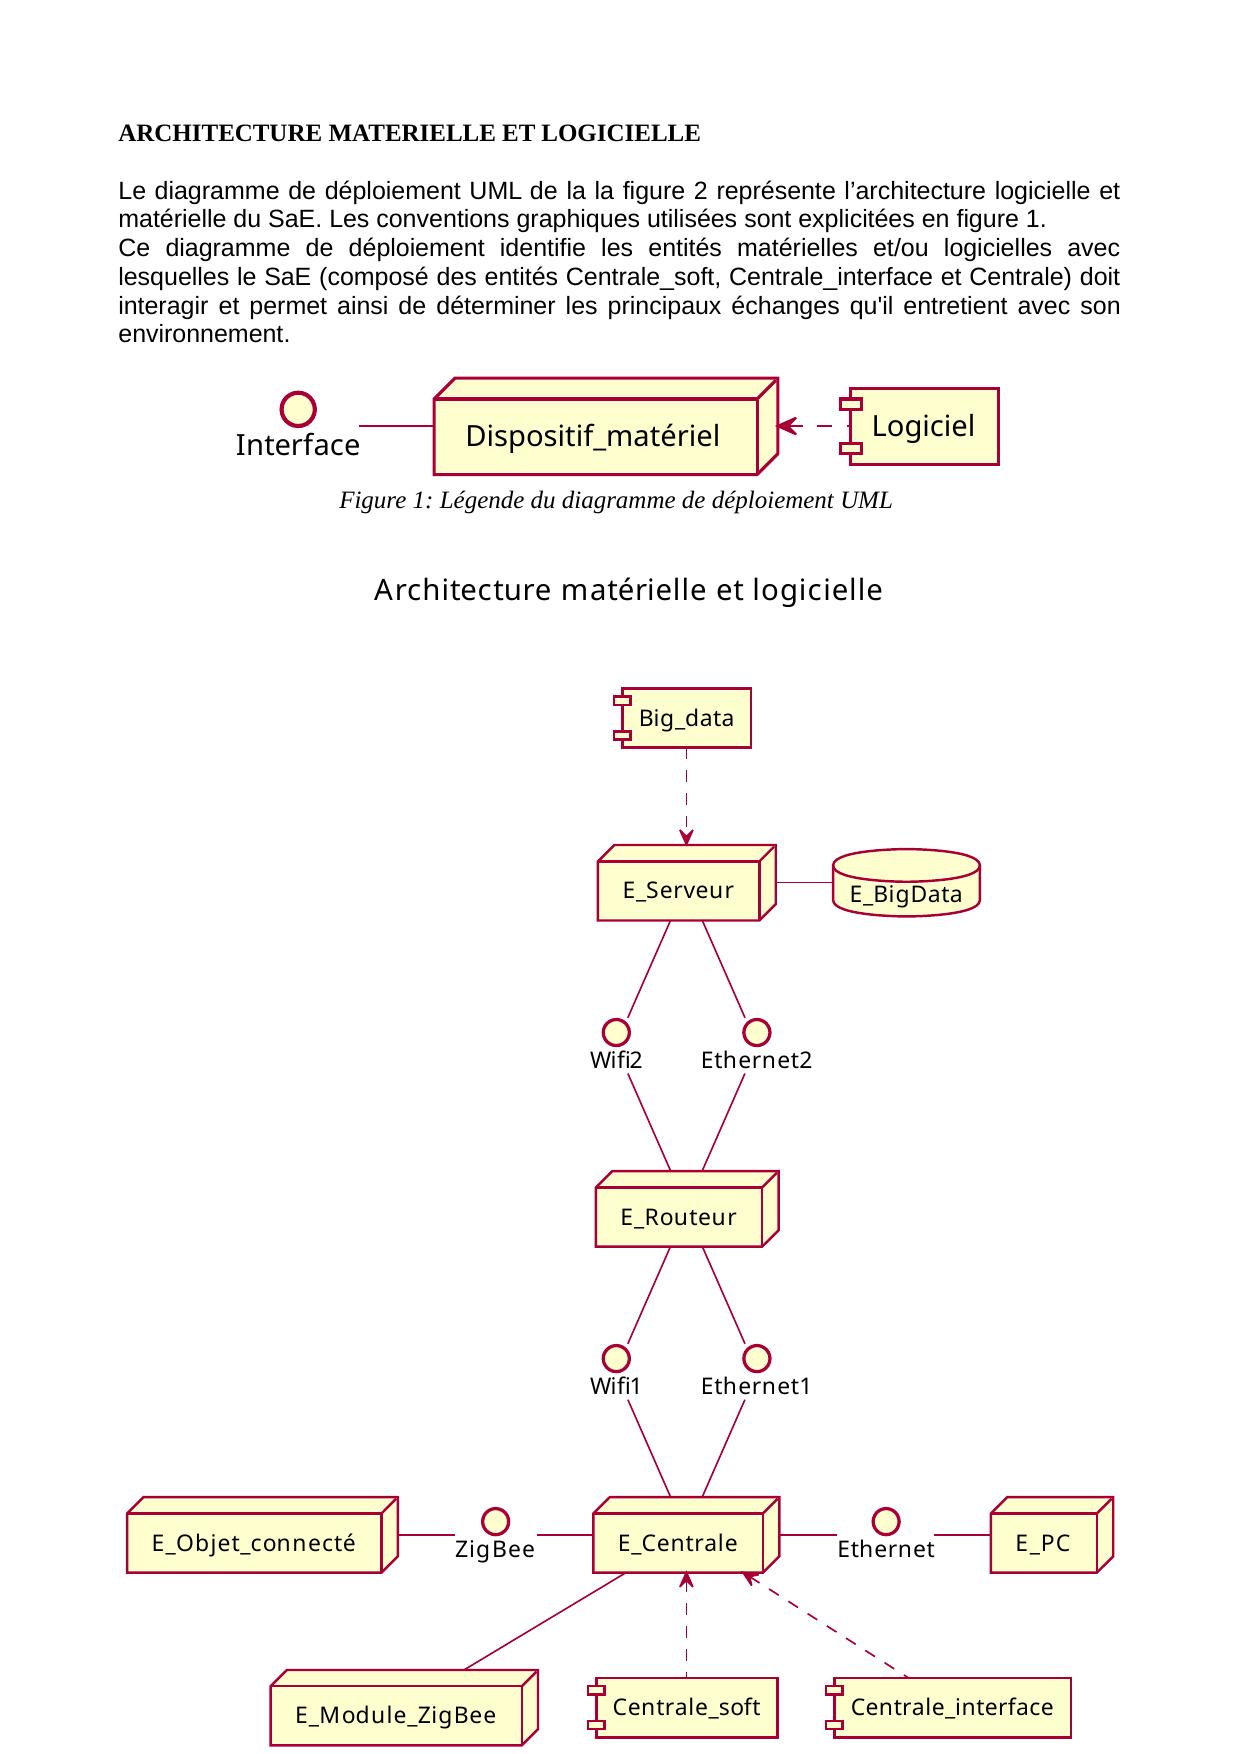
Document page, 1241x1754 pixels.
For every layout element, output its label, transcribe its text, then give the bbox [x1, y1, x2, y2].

text Figure 1: Légende du diagramme de déploiement UML [222, 361, 1018, 514]
text Ce diagramme de déploiement identifie les entités matérielles et/ou logicielles avec lesquelles le SaE (composé des entités Centrale_soft, Centrale_interface et Centrale) doit interagir et permet ainsi de déterminer les principaux échanges qu'il entretient avec son environnement. [118, 233, 1122, 348]
text Le diagramme de déploiement UML de la la figure 2 représente l’architecture logicielle et matérielle du SaE. Les conventions graphiques utilisées sont explicitées en figure 1. [118, 176, 1122, 233]
text ARCHITECTURE MATERIELLE ET LOGICIELLE [118, 118, 1122, 147]
